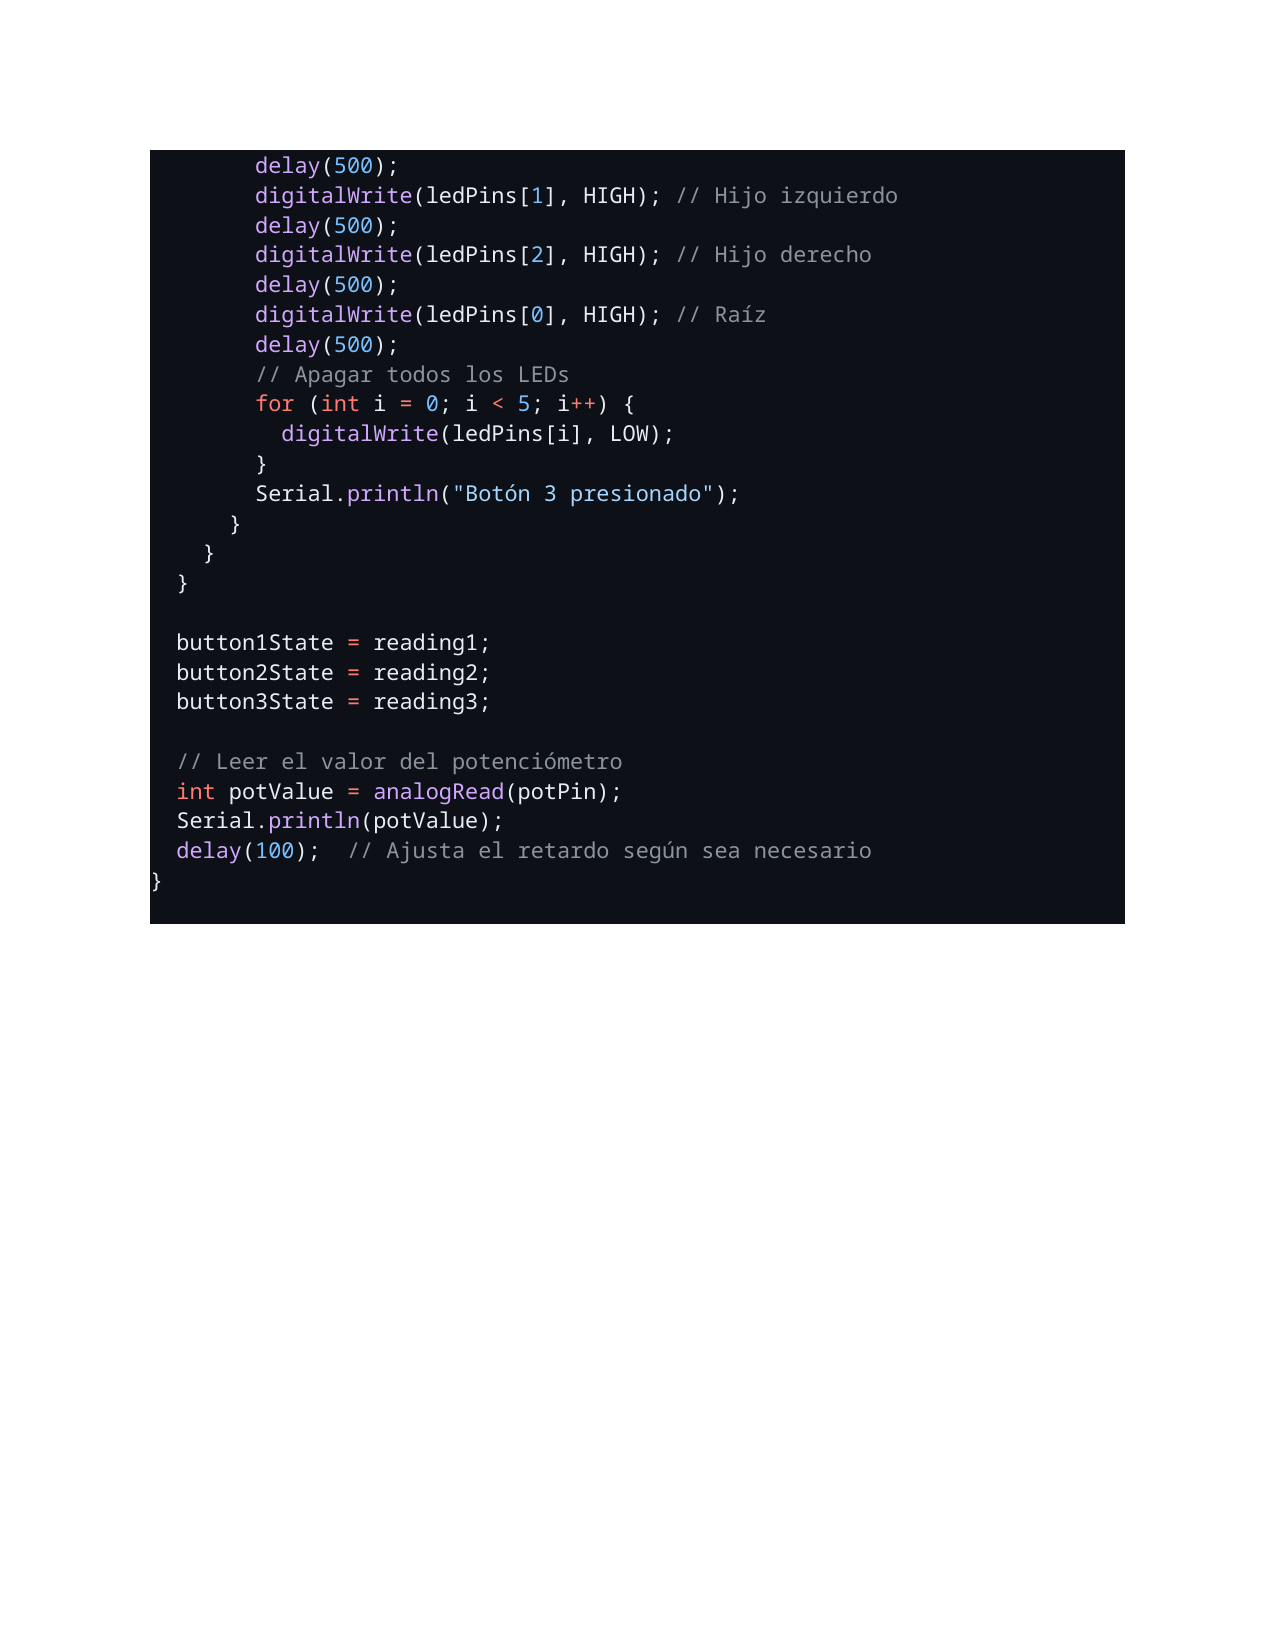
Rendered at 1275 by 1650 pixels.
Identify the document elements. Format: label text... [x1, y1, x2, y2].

text } [150, 448, 1125, 478]
text } [150, 507, 1125, 537]
text delay(100); // Ajusta el retardo según sea necesario [150, 835, 1125, 865]
text delay(500); [150, 269, 1125, 299]
text delay(500); [150, 209, 1125, 239]
text } [150, 567, 1125, 597]
text digitalWrite(ledPins[1], HIGH); // Hijo izquierdo [150, 180, 1125, 209]
text button2State = reading2; [150, 656, 1125, 686]
text delay(500); [150, 150, 1125, 180]
text Serial.println("Botón 3 presionado"); [150, 478, 1125, 507]
text } [150, 537, 1125, 567]
text button3State = reading3; [150, 686, 1125, 716]
text int potValue = analogRead(potPin); [150, 776, 1125, 805]
text digitalWrite(ledPins[2], HIGH); // Hijo derecho [150, 239, 1125, 269]
text delay(500); [150, 329, 1125, 358]
text // Apagar todos los LEDs [150, 358, 1125, 388]
text } [150, 865, 1125, 895]
text // Leer el valor del potenciómetro [150, 746, 1125, 776]
text digitalWrite(ledPins[0], HIGH); // Raíz [150, 299, 1125, 329]
text for (int i = 0; i < 5; i++) { [150, 388, 1125, 418]
text digitalWrite(ledPins[i], LOW); [150, 418, 1125, 448]
text Serial.println(potValue); [150, 805, 1125, 835]
text button1State = reading1; [150, 627, 1125, 656]
